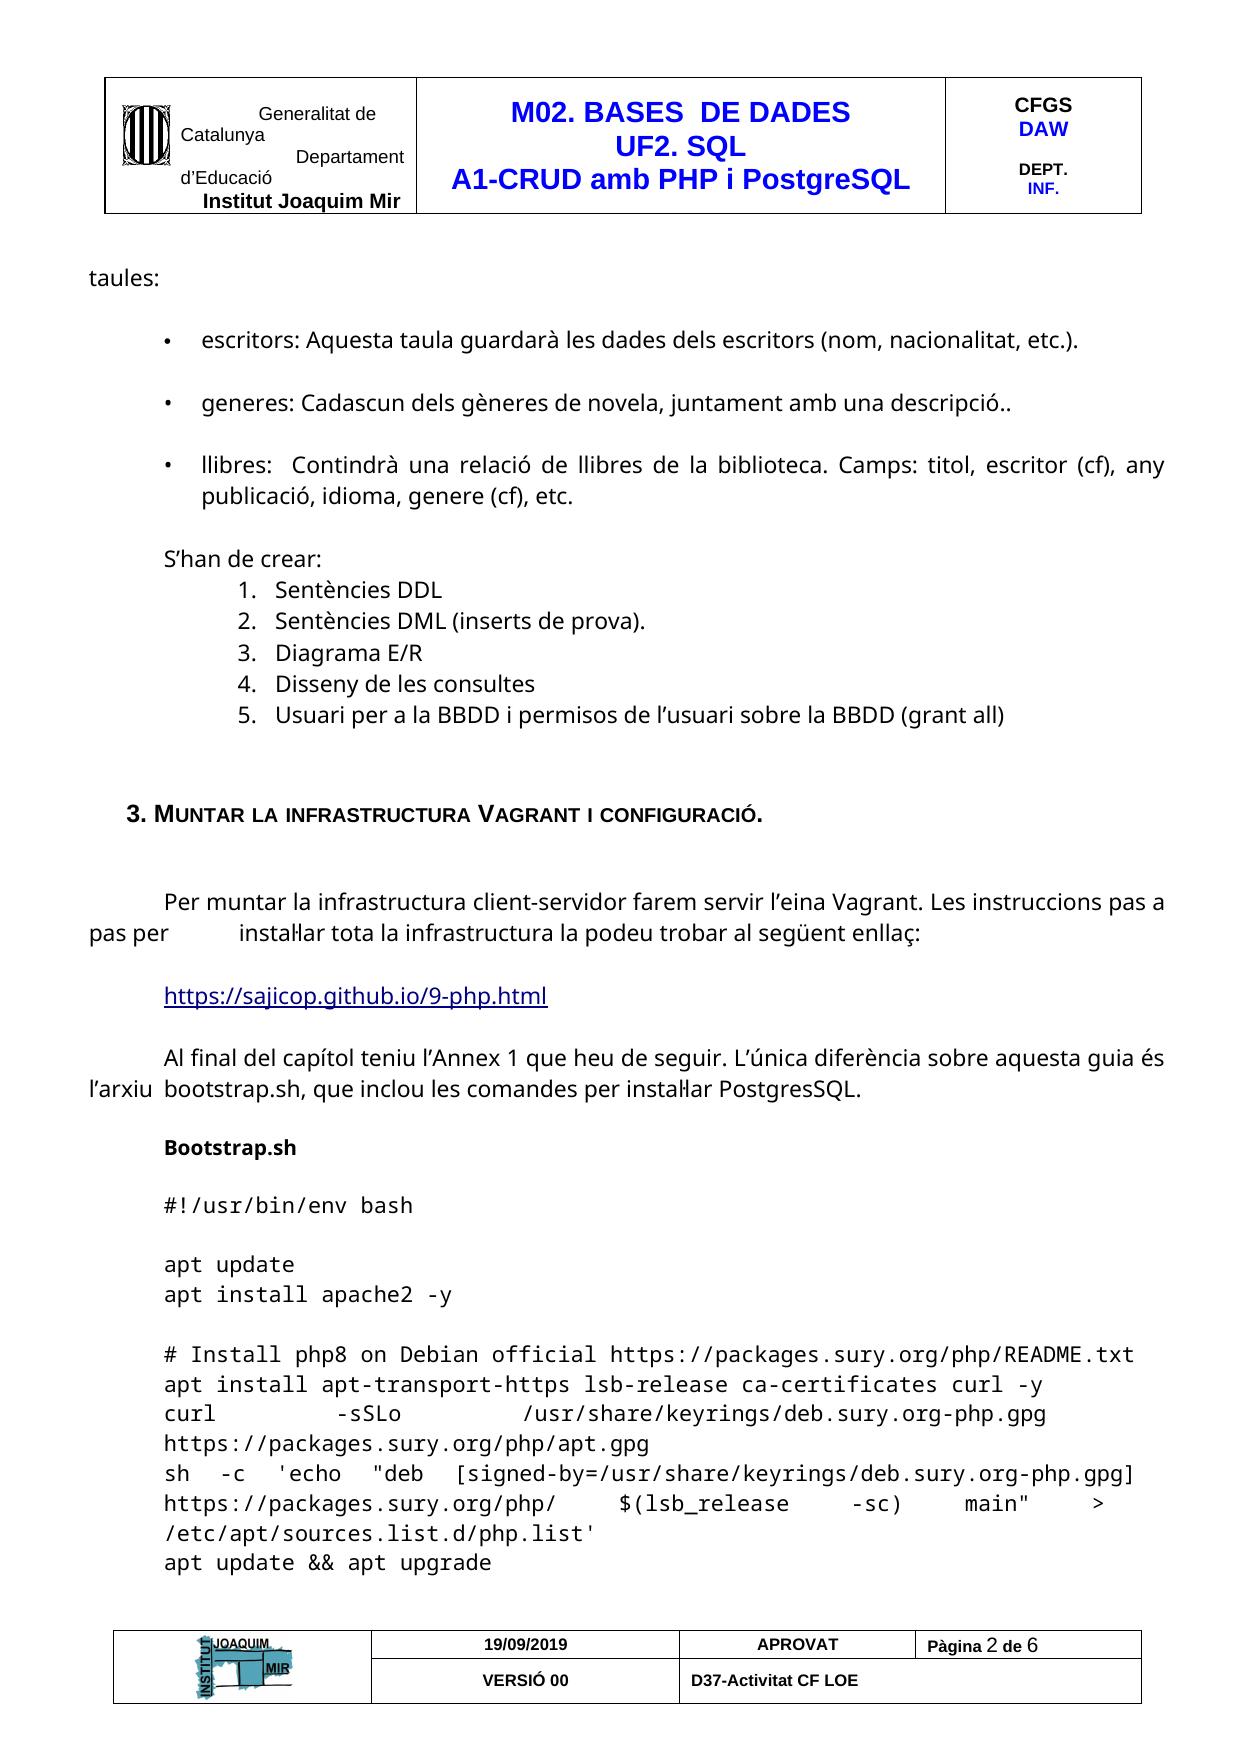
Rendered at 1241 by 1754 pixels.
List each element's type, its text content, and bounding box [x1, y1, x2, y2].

text apt update [88, 1249, 1166, 1279]
text #!/usr/bin/env bash [88, 1190, 1166, 1220]
picture [192, 1631, 294, 1703]
list escritors: Aquesta taula guardarà les dades dels escritors (nom, nacionalitat, etc.). [163, 324, 1166, 355]
list Usuari per a la BBDD i permisos de l’usuari sobre la BBDD (grant all) [237, 699, 1166, 730]
text apt install apache2 -y [88, 1279, 1166, 1309]
text apt install apt-transport-https lsb-release ca-certificates curl -y [88, 1369, 1166, 1398]
list generes: Cadascun dels gèneres de novela, juntament amb una descripció.. [163, 386, 1166, 418]
text Per muntar la infrastructura client-servidor farem servir l’eina Vagrant. Les instruccions pas a pas per instal·lar tota la infrastructura la podeu trobar al següent enllaç: [88, 886, 1166, 948]
text # Install php8 on Debian official https://packages.sury.org/php/README.txt [88, 1339, 1166, 1369]
subtitle 3. Muntar la infrastructura Vagrant i configuració. [126, 799, 1166, 828]
list Sentències DDL [237, 574, 1166, 605]
text curl -sSLo /usr/share/keyrings/deb.sury.org-php.gpg https://packages.sury.org/php/apt.gpg [88, 1398, 1166, 1458]
list Diagrama E/R [237, 636, 1166, 668]
text apt update && apt upgrade [88, 1547, 1166, 1577]
text Al final del capítol teniu l’Annex 1 que heu de seguir. L’única diferència sobre aquesta guia és l’arxiu bootstrap.sh, que inclou les comandes per instal·lar PostgresSQL. [88, 1042, 1166, 1104]
list Disseny de les consultes [237, 668, 1166, 699]
picture [122, 105, 171, 166]
text S’han de crear: [88, 543, 1166, 574]
list Sentències DML (inserts de prova). [237, 605, 1166, 636]
text taules: [88, 261, 1166, 293]
list llibres: Contindrà una relació de llibres de la biblioteca. Camps: titol, escritor (cf), any publicació, idioma, genere (cf), etc. [163, 449, 1166, 511]
text Bootstrap.sh [88, 1133, 1166, 1161]
text sh -c 'echo "deb [signed-by=/usr/share/keyrings/deb.sury.org-php.gpg] https://packages.sury.org/php/ $(lsb_release -sc) main" > /etc/apt/sources.list.d/php.list' [88, 1458, 1166, 1547]
text https://sajicop.github.io/9-php.html [88, 979, 1166, 1011]
